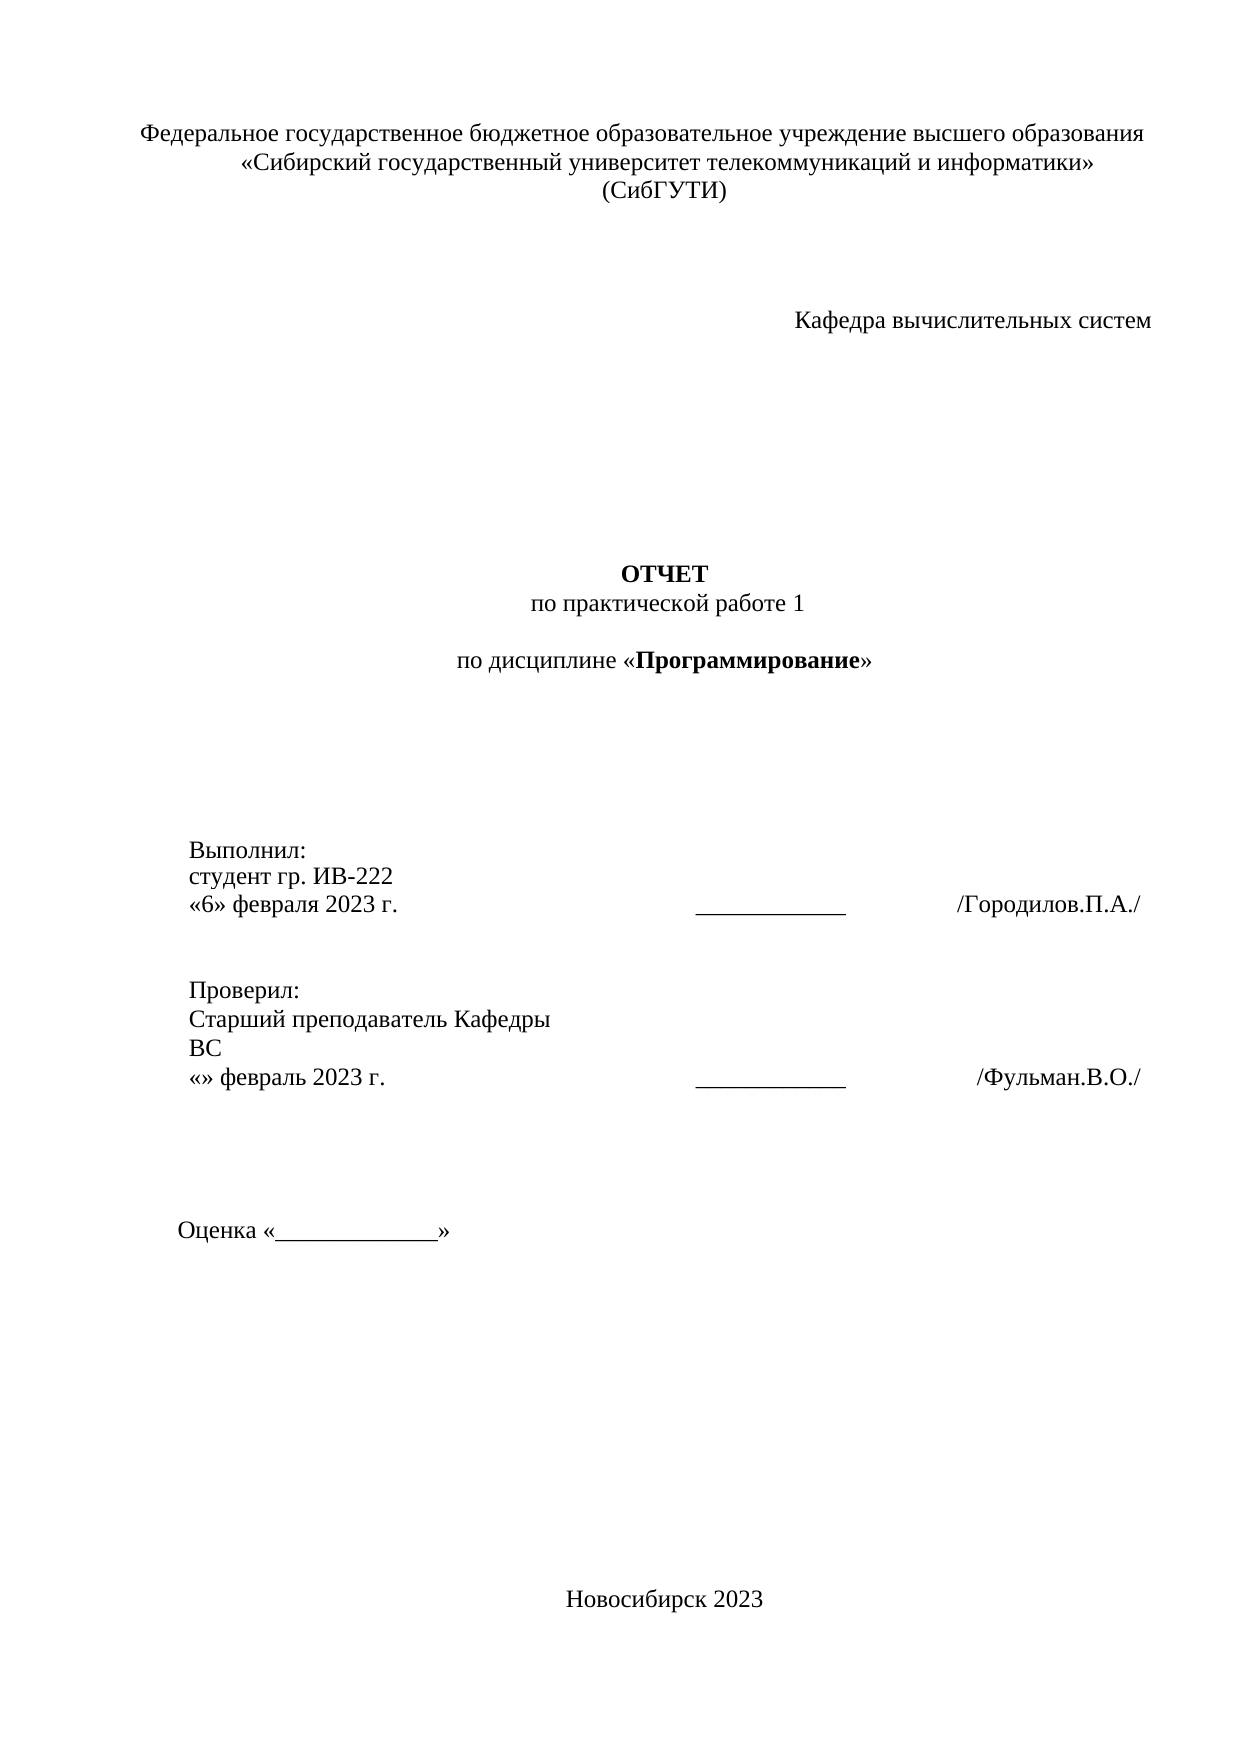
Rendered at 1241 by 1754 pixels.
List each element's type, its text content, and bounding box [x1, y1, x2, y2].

table_header ____________ [590, 835, 857, 918]
table_header /Городилов.П.А./ [857, 835, 1152, 918]
table_cell [590, 918, 857, 975]
text Федеральное государственное бюджетное образовательное учреждение высшего образования [133, 118, 1152, 147]
text Оценка «_____________» [177, 1215, 1152, 1244]
text «Сибирский государственный университет телекоммуникаций и информатики» [177, 147, 1152, 176]
table_cell /Фульман.В.О./ [857, 975, 1152, 1090]
table_header Выполнил: студент гр. ИВ-222 «6» февраля 2023 г. [177, 835, 590, 918]
text ОТЧЕТ [177, 559, 1152, 588]
text Новосибирск 2023 [177, 1584, 1152, 1613]
text по практической работе 1 [177, 588, 1152, 617]
table_cell Проверил: Старший преподаватель Кафедры ВС «» февраль 2023 г. [177, 975, 590, 1090]
text Кафедра вычислительных систем [177, 305, 1152, 334]
text (СибГУТИ) [177, 176, 1152, 204]
text по дисциплине «Программирование» [177, 645, 1152, 674]
table_cell [857, 918, 1152, 975]
table_cell [177, 918, 590, 975]
table_cell ____________ [590, 975, 857, 1090]
